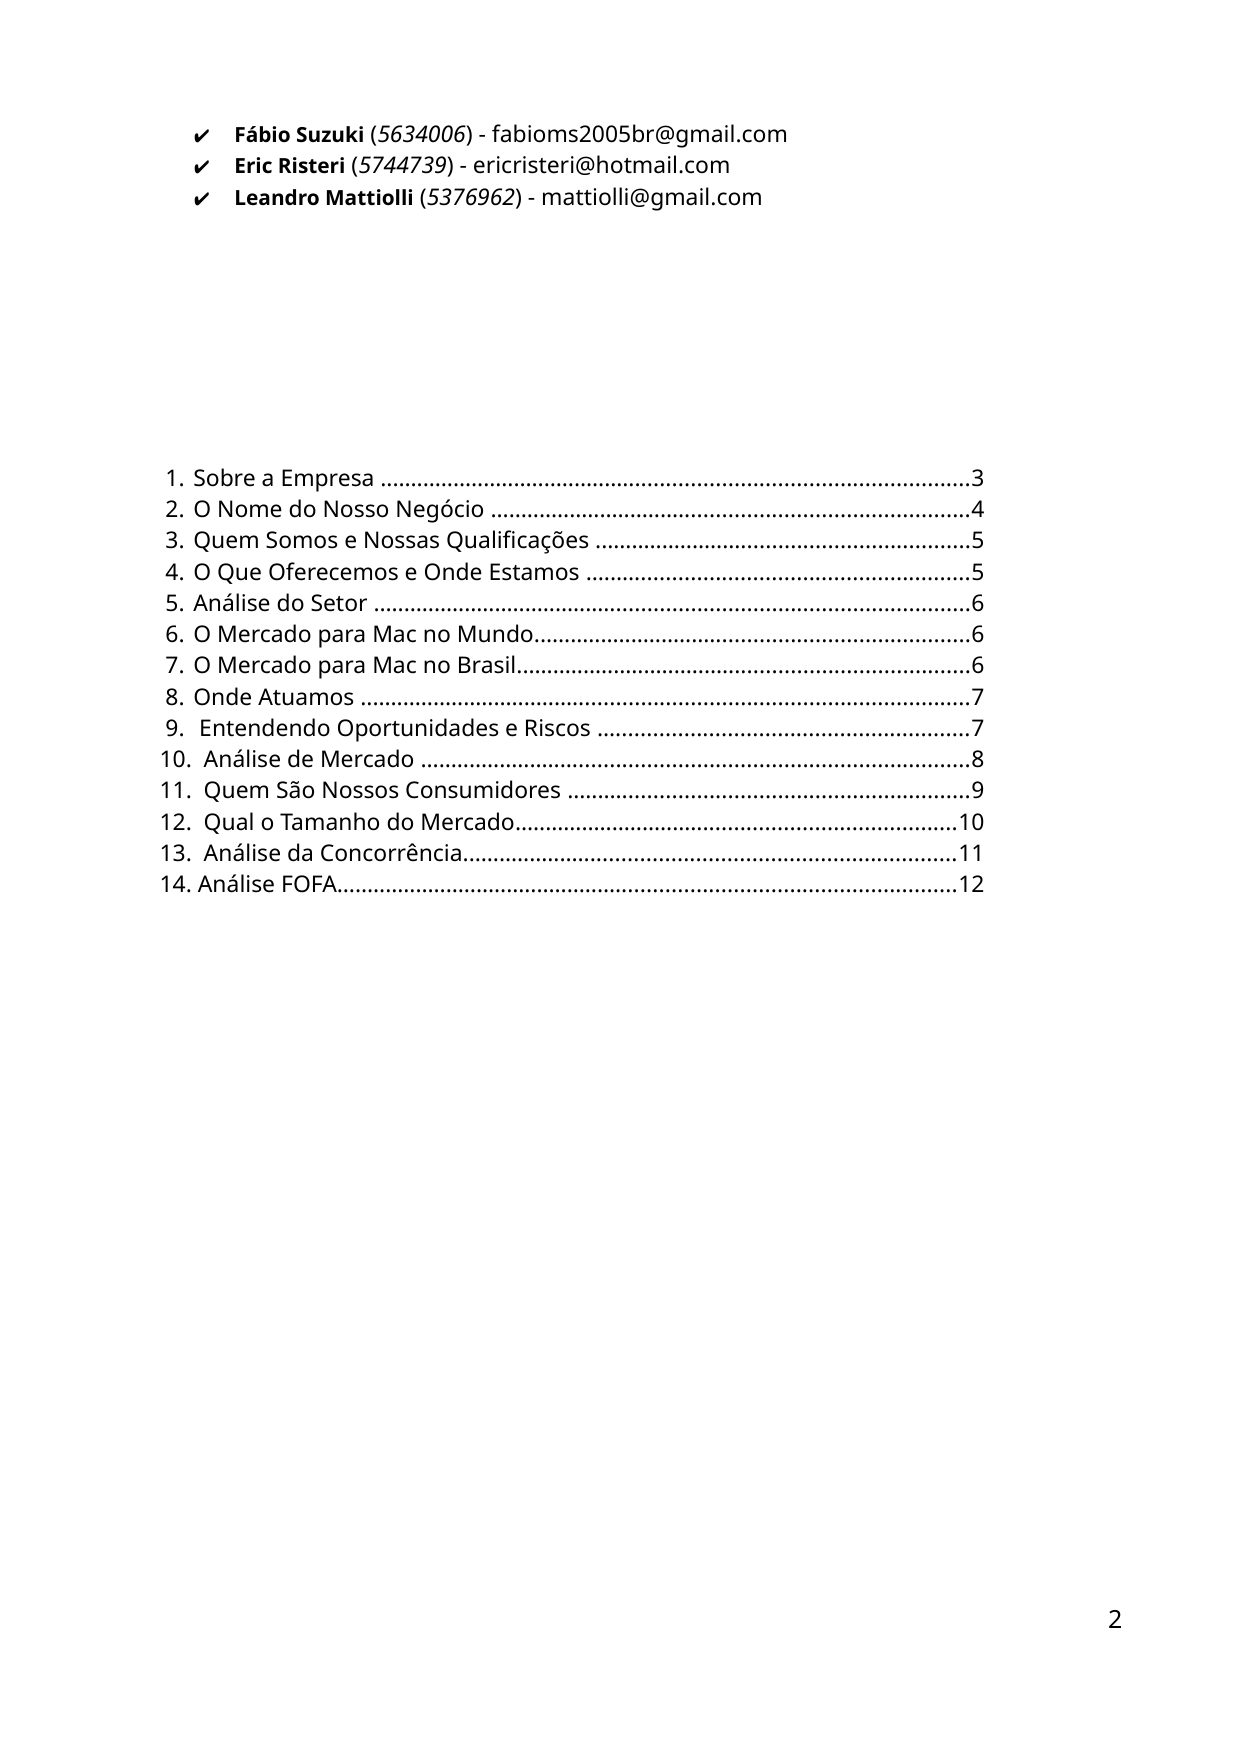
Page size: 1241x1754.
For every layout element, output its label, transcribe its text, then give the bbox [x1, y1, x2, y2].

list O Que Oferecemos e Onde Estamos 5 [159, 556, 1122, 587]
list 11. Quem São Nossos Consumidores 9 [159, 774, 1122, 806]
list Sobre a Empresa 3 [159, 462, 1122, 493]
list O Mercado para Mac no Mundo 6 [159, 618, 1122, 649]
list 12. Qual o Tamanho do Mercado 10 [159, 806, 1122, 837]
text 13. Análise da Concorrência 11 [159, 837, 1122, 868]
list Análise do Setor 6 [159, 587, 1122, 618]
list Eric Risteri (5744739) - ericristeri@hotmail.com [118, 149, 1122, 181]
list O Mercado para Mac no Brasil 6 [159, 649, 1122, 681]
list O Nome do Nosso Negócio 4 [159, 493, 1122, 524]
list 10. Análise de Mercado 8 [159, 743, 1122, 774]
list Entendendo Oportunidades e Riscos 7 [159, 712, 1122, 743]
list Fábio Suzuki (5634006) - fabioms2005br@gmail.com [118, 118, 1122, 149]
list Quem Somos e Nossas Qualificações 5 [159, 524, 1122, 556]
list Onde Atuamos 7 [159, 681, 1122, 712]
list Leandro Mattiolli (5376962) - mattiolli@gmail.com [118, 181, 1122, 212]
list 14. Análise FOFA 12 [159, 868, 1122, 899]
